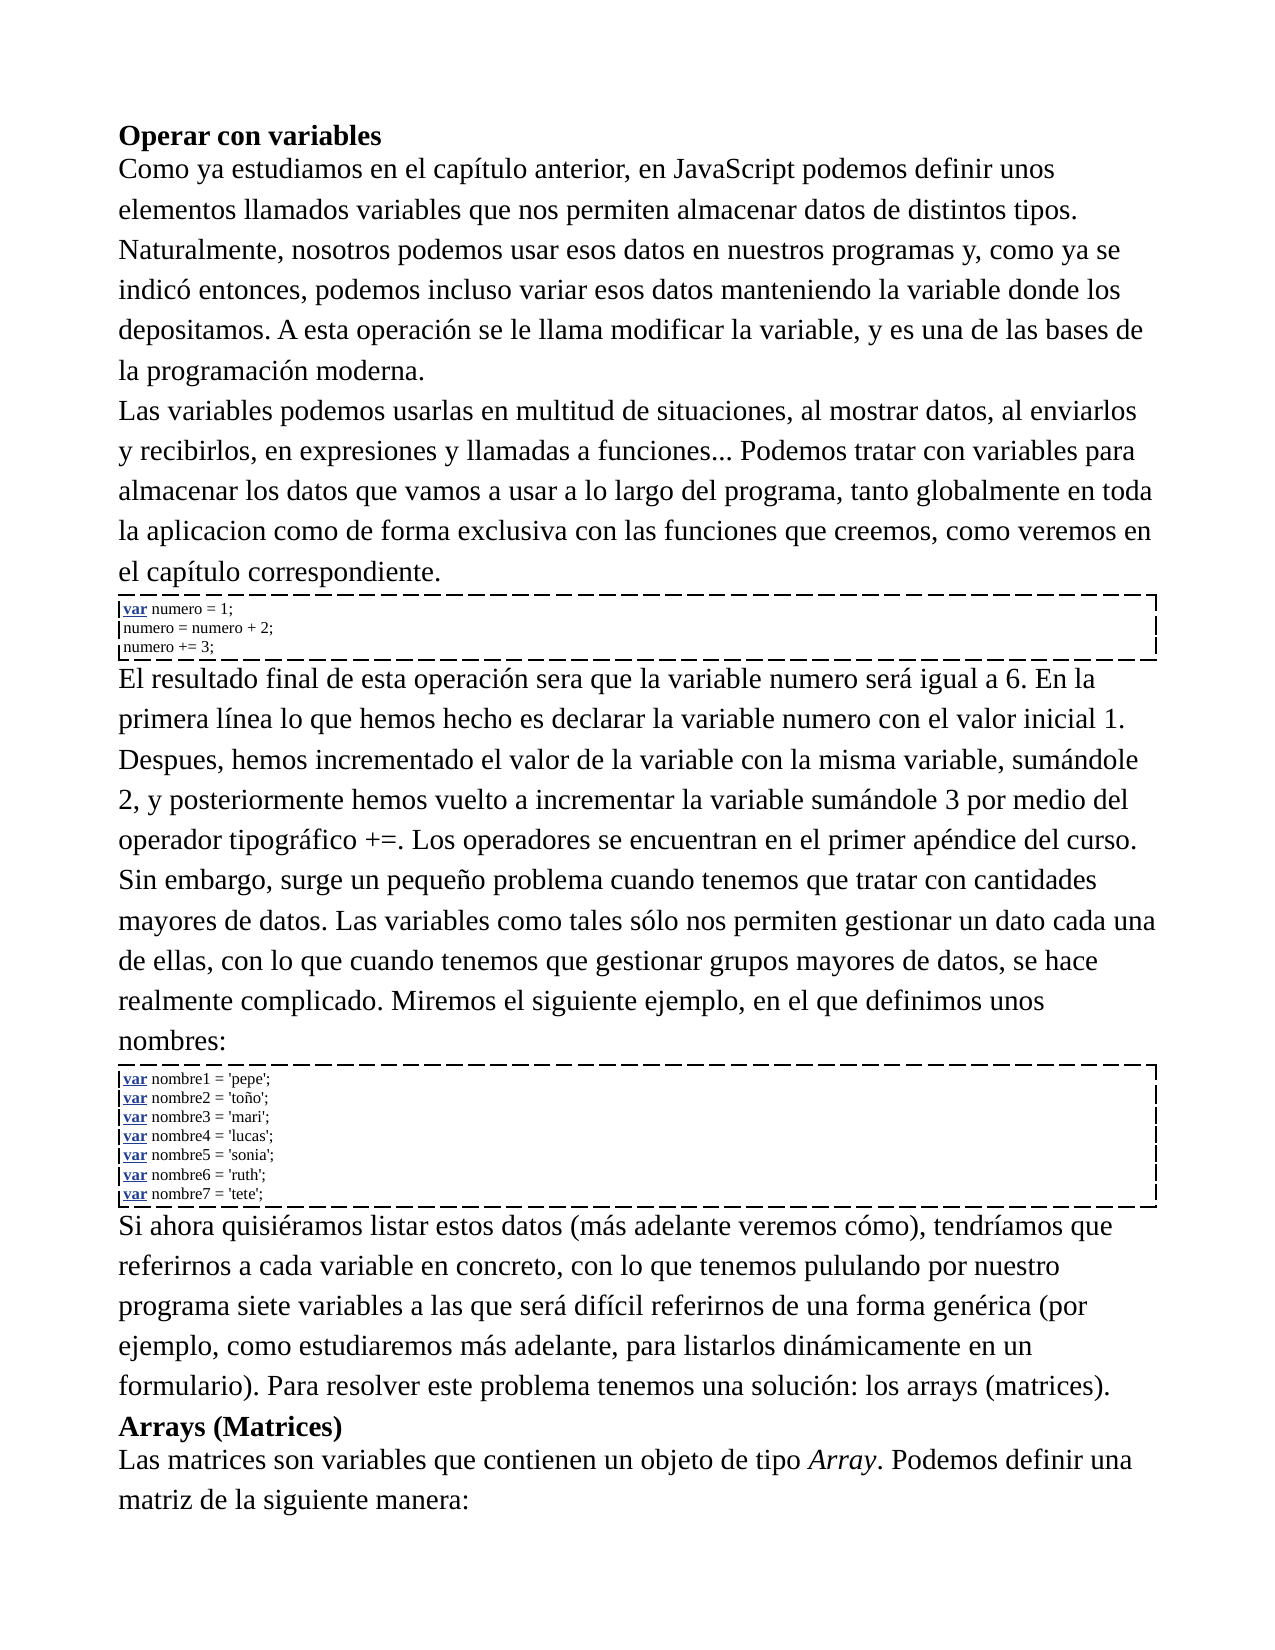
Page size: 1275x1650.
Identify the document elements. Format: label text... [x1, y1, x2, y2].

text numero = numero + 2; [118, 613, 1157, 632]
text Las variables podemos usarlas en multitud de situaciones, al mostrar datos, al enviarlos y recibirlos, en expresiones y llamadas a funciones... Podemos tratar con variables para almacenar los datos que vamos a usar a lo largo del programa, tanto globalmente en toda la aplicacion como de forma exclusiva con las funciones que creemos, como veremos en el capítulo correspondiente. [118, 393, 1157, 587]
text var nombre5 = 'sonia'; [118, 1140, 1157, 1159]
text var nombre3 = 'mari'; [118, 1102, 1157, 1121]
subtitle Arrays (Matrices) [118, 1409, 1157, 1442]
text var nombre6 = 'ruth'; [118, 1159, 1157, 1178]
text var nombre1 = 'pepe'; [118, 1063, 1157, 1083]
text var nombre2 = 'toño'; [118, 1083, 1157, 1102]
text var nombre7 = 'tete'; [118, 1178, 1157, 1208]
text numero += 3; [118, 632, 1157, 661]
text var nombre4 = 'lucas'; [118, 1121, 1157, 1140]
text Sin embargo, surge un pequeño problema cuando tenemos que tratar con cantidades mayores de datos. Las variables como tales sólo nos permiten gestionar un dato cada una de ellas, con lo que cuando tenemos que gestionar grupos mayores de datos, se hace realmente complicado. Miremos el siguiente ejemplo, en el que definimos unos nombres: [118, 862, 1157, 1057]
subtitle Operar con variables [118, 118, 1157, 152]
text El resultado final de esta operación sera que la variable numero será igual a 6. En la primera línea lo que hemos hecho es declarar la variable numero con el valor inicial 1. Despues, hemos incrementado el valor de la variable con la misma variable, sumándole 2, y posteriormente hemos vuelto a incrementar la variable sumándole 3 por medio del operador tipográfico +=. Los operadores se encuentran en el primer apéndice del curso. [118, 661, 1157, 856]
text Las matrices son variables que contienen un objeto de tipo Array. Podemos definir una matriz de la siguiente manera: [118, 1442, 1157, 1516]
text Si ahora quisiéramos listar estos datos (más adelante veremos cómo), tendríamos que referirnos a cada variable en concreto, con lo que tenemos pululando por nuestro programa siete variables a las que será difícil referirnos de una forma genérica (por ejemplo, como estudiaremos más adelante, para listarlos dinámicamente en un formulario). Para resolver este problema tenemos una solución: los arrays (matrices). [118, 1208, 1157, 1402]
text var numero = 1; [118, 594, 1157, 613]
text Como ya estudiamos en el capítulo anterior, en JavaScript podemos definir unos elementos llamados variables que nos permiten almacenar datos de distintos tipos. Naturalmente, nosotros podemos usar esos datos en nuestros programas y, como ya se indicó entonces, podemos incluso variar esos datos manteniendo la variable donde los depositamos. A esta operación se le llama modificar la variable, y es una de las bases de la programación moderna. [118, 152, 1157, 386]
